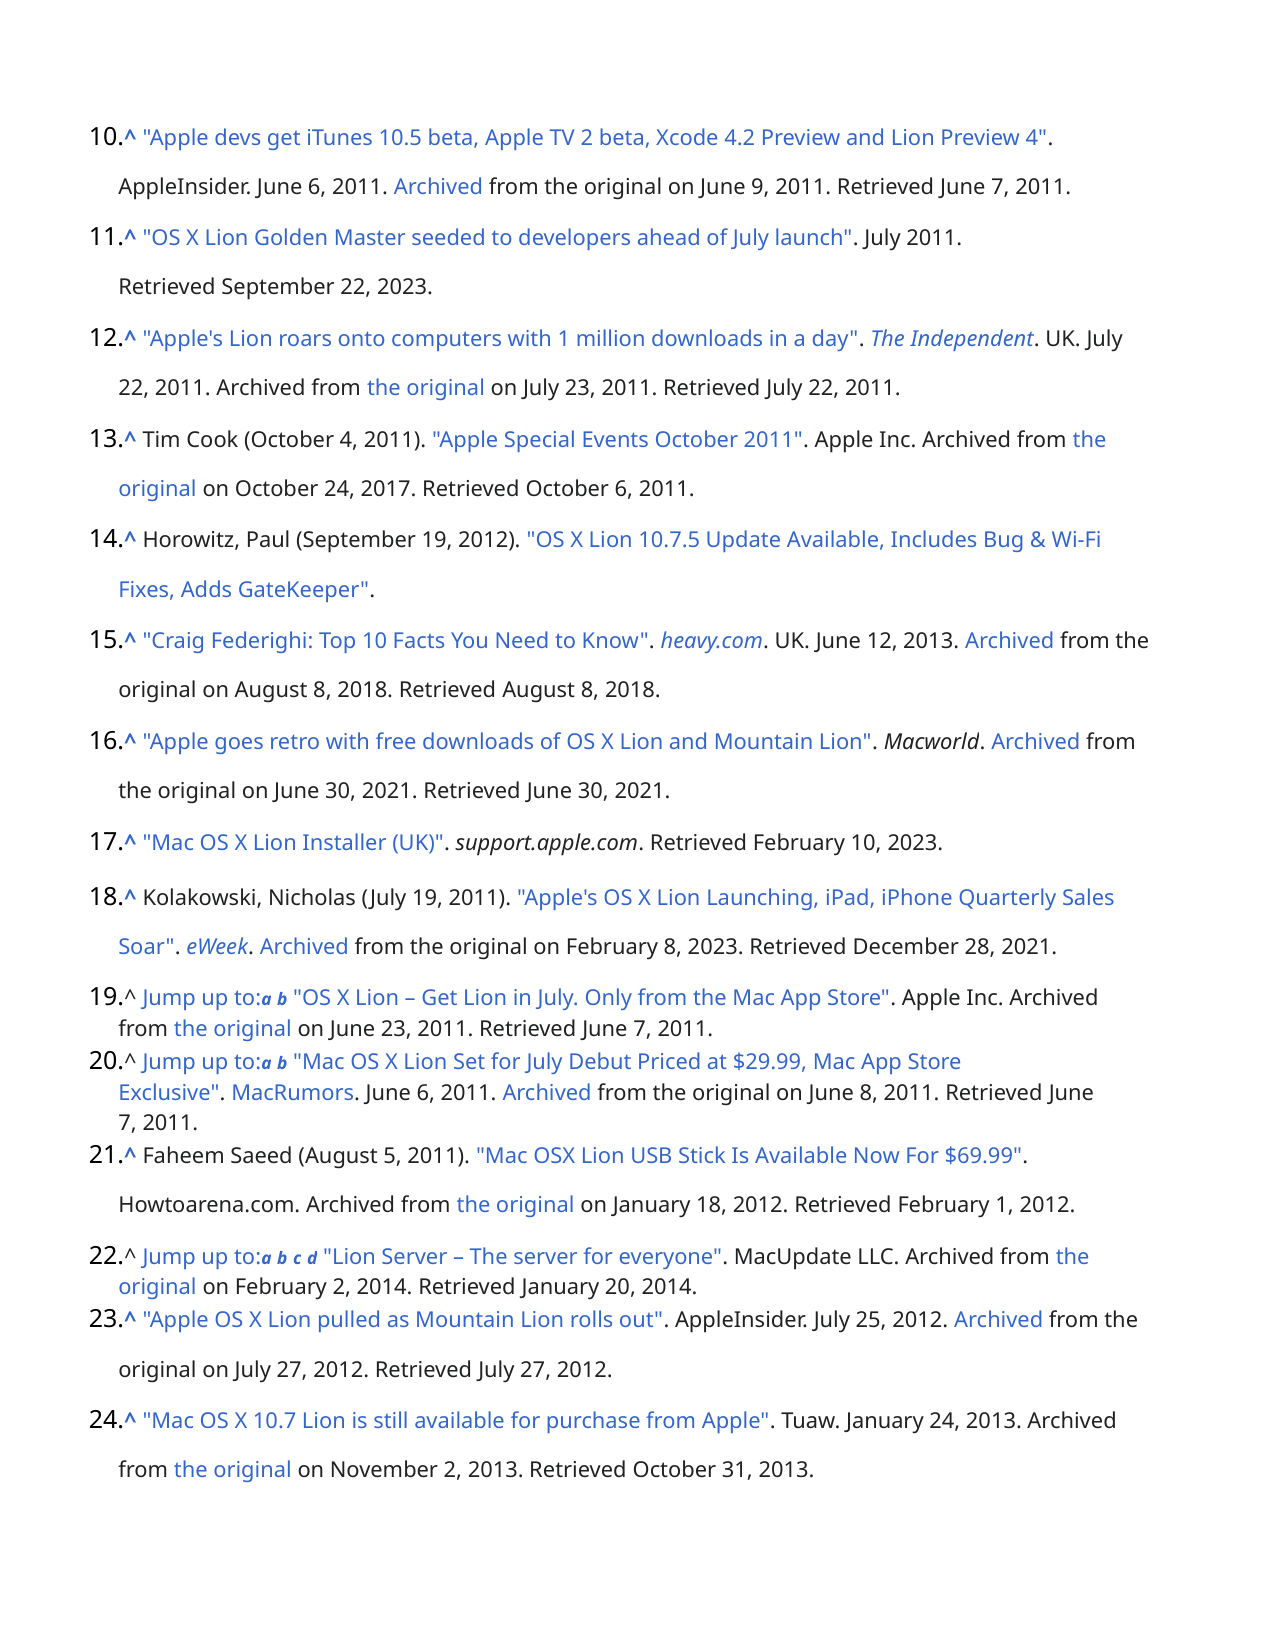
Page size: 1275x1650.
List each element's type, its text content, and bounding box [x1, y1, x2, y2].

list ^ "Mac OS X Lion Installer (UK)". support.apple.com. Retrieved February 10, 2023. [118, 823, 1157, 857]
list ^ "Apple's Lion roars onto computers with 1 million downloads in a day". The Independent. UK. July 22, 2011. Archived from the original on July 23, 2011. Retrieved July 22, 2011. [118, 319, 1157, 402]
list ^ Kolakowski, Nicholas (July 19, 2011). "Apple's OS X Lion Launching, iPad, iPhone Quarterly Sales Soar". eWeek. Archived from the original on February 8, 2023. Retrieved December 28, 2021. [118, 878, 1157, 961]
list ^ "Apple devs get iTunes 10.5 beta, Apple TV 2 beta, Xcode 4.2 Preview and Lion Preview 4". AppleInsider. June 6, 2011. Archived from the original on June 9, 2011. Retrieved June 7, 2011. [118, 118, 1157, 200]
list ^ "OS X Lion Golden Master seeded to developers ahead of July launch". July 2011. Retrieved September 22, 2023. [118, 219, 1157, 301]
list ^ "Apple goes retro with free downloads of OS X Lion and Mountain Lion". Macworld. Archived from the original on June 30, 2021. Retrieved June 30, 2021. [118, 722, 1157, 805]
list ^ Jump up to:a b "OS X Lion – Get Lion in July. Only from the Mac App Store". Apple Inc. Archived from the original on June 23, 2011. Retrieved June 7, 2011. [118, 979, 1157, 1043]
list ^ Faheem Saeed (August 5, 2011). "Mac OSX Lion USB Stick Is Available Now For $69.99". Howtoarena.com. Archived from the original on January 18, 2012. Retrieved February 1, 2012. [118, 1137, 1157, 1219]
list ^ "Apple OS X Lion pulled as Mountain Lion rolls out". AppleInsider. July 25, 2012. Archived from the original on July 27, 2012. Retrieved July 27, 2012. [118, 1301, 1157, 1383]
list ^ Jump up to:a b "Mac OS X Lion Set for July Debut Priced at $29.99, Mac App Store Exclusive". MacRumors. June 6, 2011. Archived from the original on June 8, 2011. Retrieved June 7, 2011. [118, 1043, 1157, 1137]
list ^ Horowitz, Paul (September 19, 2012). "OS X Lion 10.7.5 Update Available, Includes Bug & Wi-Fi Fixes, Adds GateKeeper". [118, 521, 1157, 603]
list ^ "Craig Federighi: Top 10 Facts You Need to Know". heavy.com. UK. June 12, 2013. Archived from the original on August 8, 2018. Retrieved August 8, 2018. [118, 622, 1157, 704]
list ^ Tim Cook (October 4, 2011). "Apple Special Events October 2011". Apple Inc. Archived from the original on October 24, 2017. Retrieved October 6, 2011. [118, 420, 1157, 503]
list ^ "Mac OS X 10.7 Lion is still available for purchase from Apple". Tuaw. January 24, 2013. Archived from the original on November 2, 2013. Retrieved October 31, 2013. [118, 1402, 1157, 1484]
list ^ Jump up to:a b c d "Lion Server – The server for everyone". MacUpdate LLC. Archived from the original on February 2, 2014. Retrieved January 20, 2014. [118, 1237, 1157, 1301]
